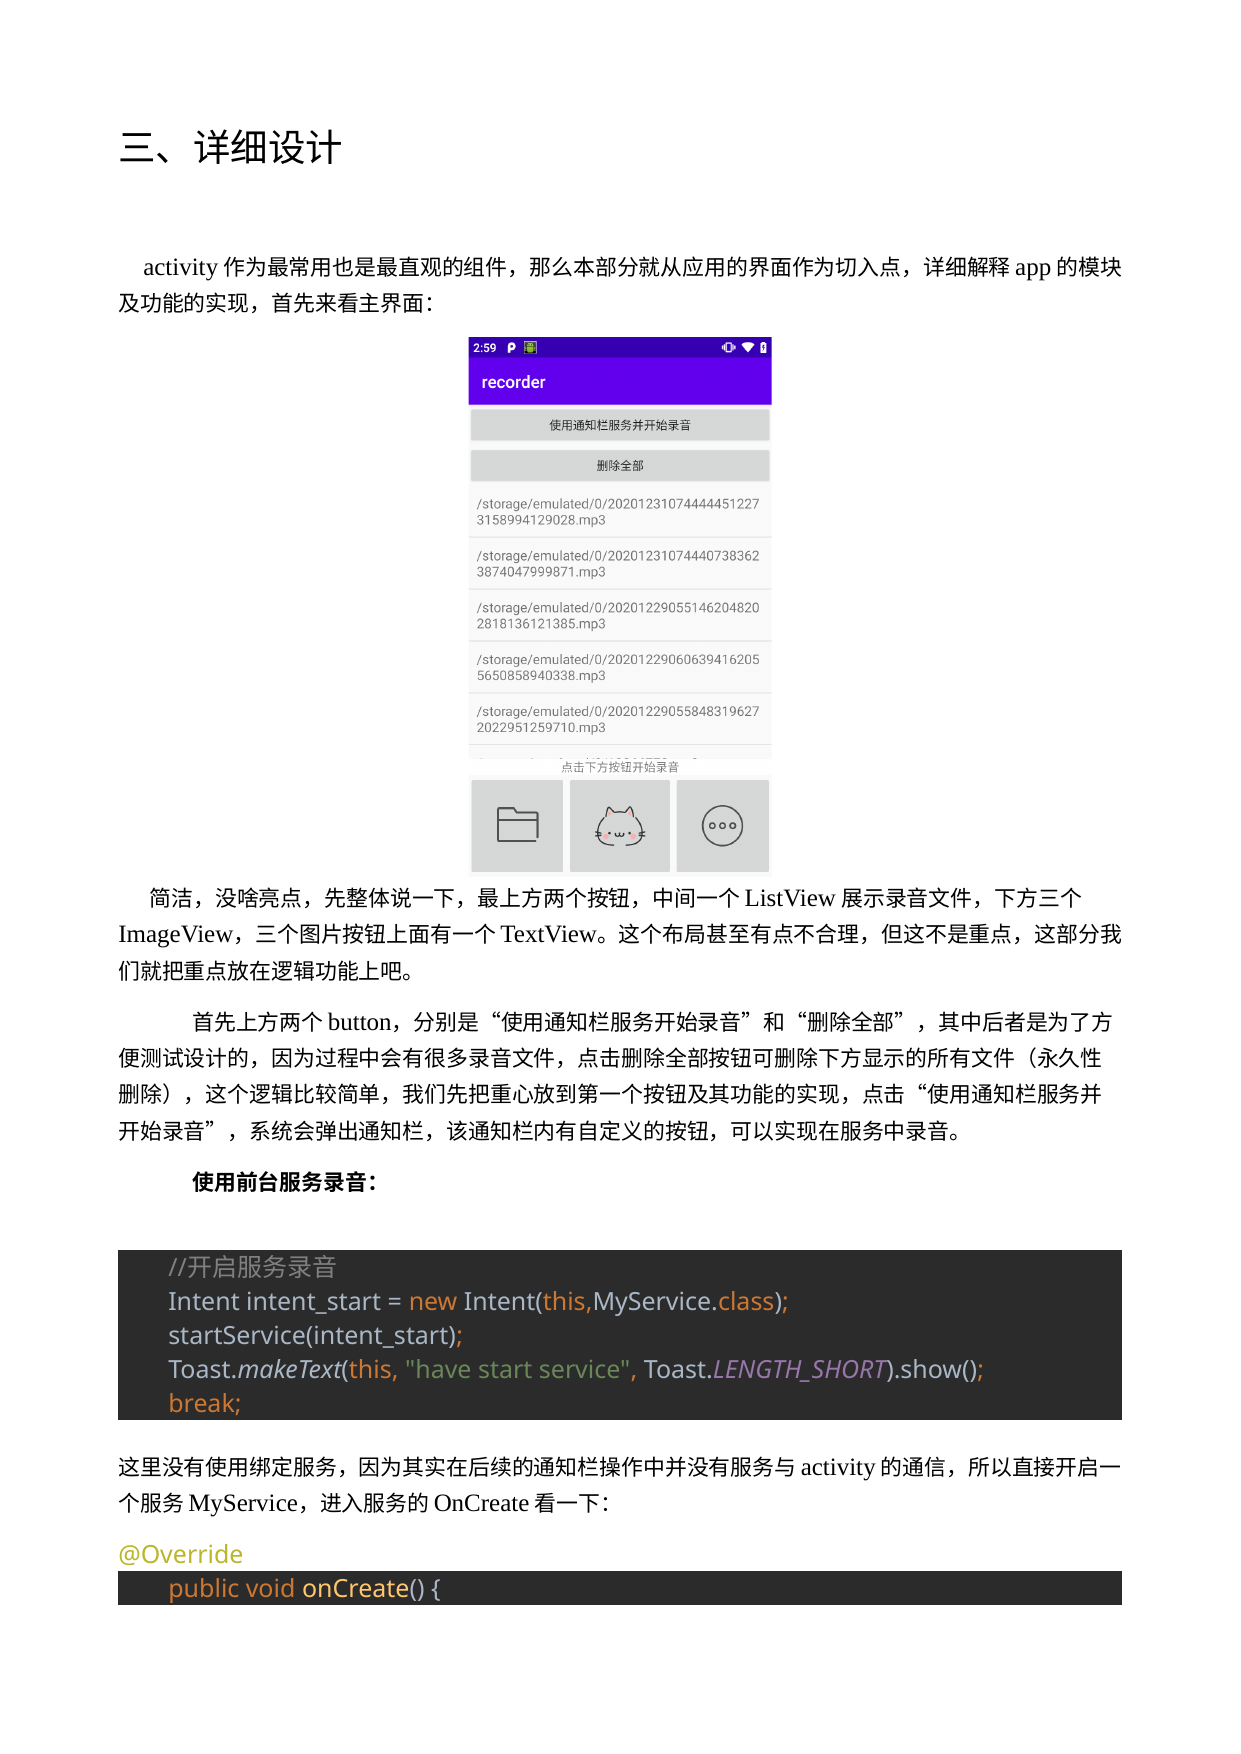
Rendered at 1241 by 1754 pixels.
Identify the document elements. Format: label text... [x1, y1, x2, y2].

text startService(intent_start); [118, 1318, 1122, 1352]
text Intent intent_start = new Intent(this,MyService.class); [118, 1284, 1122, 1318]
text 这里没有使用绑定服务，因为其实在后续的通知栏操作中并没有服务与activity的通信，所以直接开启一个服务MyService，进入服务的OnCreate看一下： [118, 1449, 1122, 1517]
text break; [118, 1386, 1122, 1420]
text public void onCreate() { [118, 1571, 1122, 1605]
text //开启服务录音 [118, 1250, 1122, 1284]
text Toast.makeText(this, "have start service", Toast.LENGTH_SHORT).show(); [118, 1352, 1122, 1386]
text 简洁，没啥亮点，先整体说一下，最上方两个按钮，中间一个ListView展示录音文件，下方三个ImageView，三个图片按钮上面有一个TextView。这个布局甚至有点不合理，但这不是重点，这部分我们就把重点放在逻辑功能上吧。 [118, 337, 1122, 985]
text @Override [118, 1537, 1122, 1571]
text 使用前台服务录音： [118, 1165, 1122, 1196]
picture [468, 337, 772, 877]
text activity作为最常用也是最直观的组件，那么本部分就从应用的界面作为切入点，详细解释app的模块及功能的实现，首先来看主界面： [118, 250, 1122, 318]
text 首先上方两个button，分别是“使用通知栏服务开始录音”和“删除全部”，其中后者是为了方便测试设计的，因为过程中会有很多录音文件，点击删除全部按钮可删除下方显示的所有文件（永久性删除），这个逻辑比较简单，我们先把重心放到第一个按钮及其功能的实现，点击“使用通知栏服务并开始录音”，系统会弹出通知栏，该通知栏内有自定义的按钮，可以实现在服务中录音。 [118, 1005, 1122, 1145]
subtitle 三、详细设计 [118, 118, 1122, 172]
